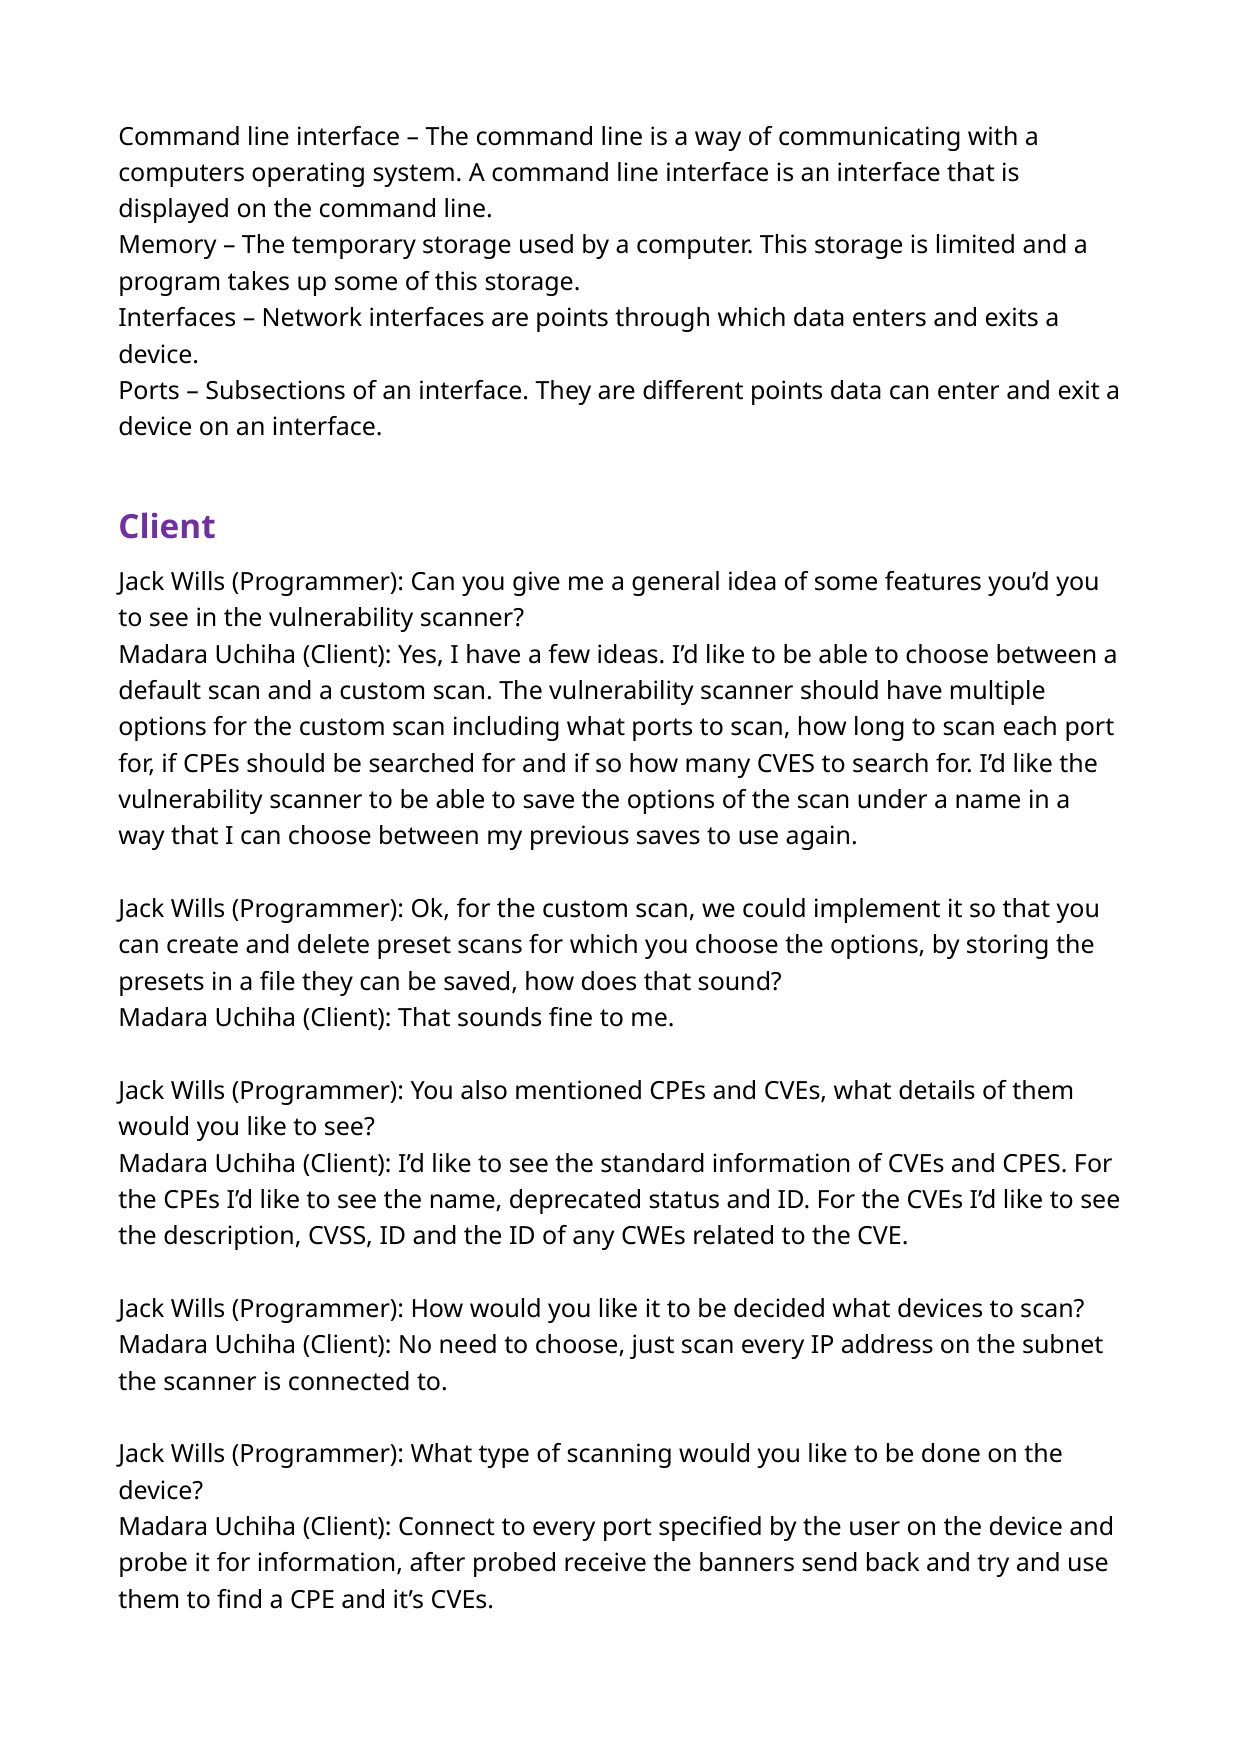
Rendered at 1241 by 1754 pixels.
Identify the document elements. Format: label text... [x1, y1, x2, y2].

text Interfaces – Network interfaces are points through which data enters and exits a device. [118, 300, 1122, 370]
text Jack Wills (Programmer): You also mentioned CPEs and CVEs, what details of them would you like to see? [118, 1072, 1122, 1143]
text Jack Wills (Programmer): How would you like it to be decided what devices to scan? [118, 1291, 1122, 1325]
text Madara Uchiha (Client): I’d like to see the standard information of CVEs and CPES. For the CPEs I’d like to see the name, deprecated status and ID. For the CVEs I’d like to see the description, CVSS, ID and the ID of any CWEs related to the CVE. [118, 1145, 1122, 1252]
text Command line interface – The command line is a way of communicating with a computers operating system. A command line interface is an interface that is displayed on the command line. [118, 118, 1122, 225]
text Madara Uchiha (Client): No need to choose, just scan every IP address on the subnet the scanner is connected to. [118, 1327, 1122, 1397]
text Jack Wills (Programmer): Can you give me a general idea of some features you’d you to see in the vulnerability scanner? [118, 563, 1122, 634]
subtitle Client [118, 502, 1122, 548]
text Jack Wills (Programmer): Ok, for the custom scan, we could implement it so that you can create and delete preset scans for which you choose the options, by storing the presets in a file they can be saved, how does that sound? [118, 891, 1122, 997]
text Madara Uchiha (Client): That sounds fine to me. [118, 1000, 1122, 1034]
text Madara Uchiha (Client): Connect to every port specified by the user on the device and probe it for information, after probed receive the banners send back and try and use them to find a CPE and it’s CVEs. [118, 1509, 1122, 1616]
text Madara Uchiha (Client): Yes, I have a few ideas. I’d like to be able to choose between a default scan and a custom scan. The vulnerability scanner should have multiple options for the custom scan including what ports to scan, how long to scan each port for, if CPEs should be searched for and if so how many CVES to search for. I’d like the vulnerability scanner to be able to save the options of the scan under a name in a way that I can choose between my previous saves to use again. [118, 636, 1122, 852]
text Memory – The temporary storage used by a computer. This storage is limited and a program takes up some of this storage. [118, 227, 1122, 298]
text Ports – Subsections of an interface. They are different points data can enter and exit a device on an interface. [118, 373, 1122, 443]
text Jack Wills (Programmer): What type of scanning would you like to be done on the device? [118, 1436, 1122, 1506]
